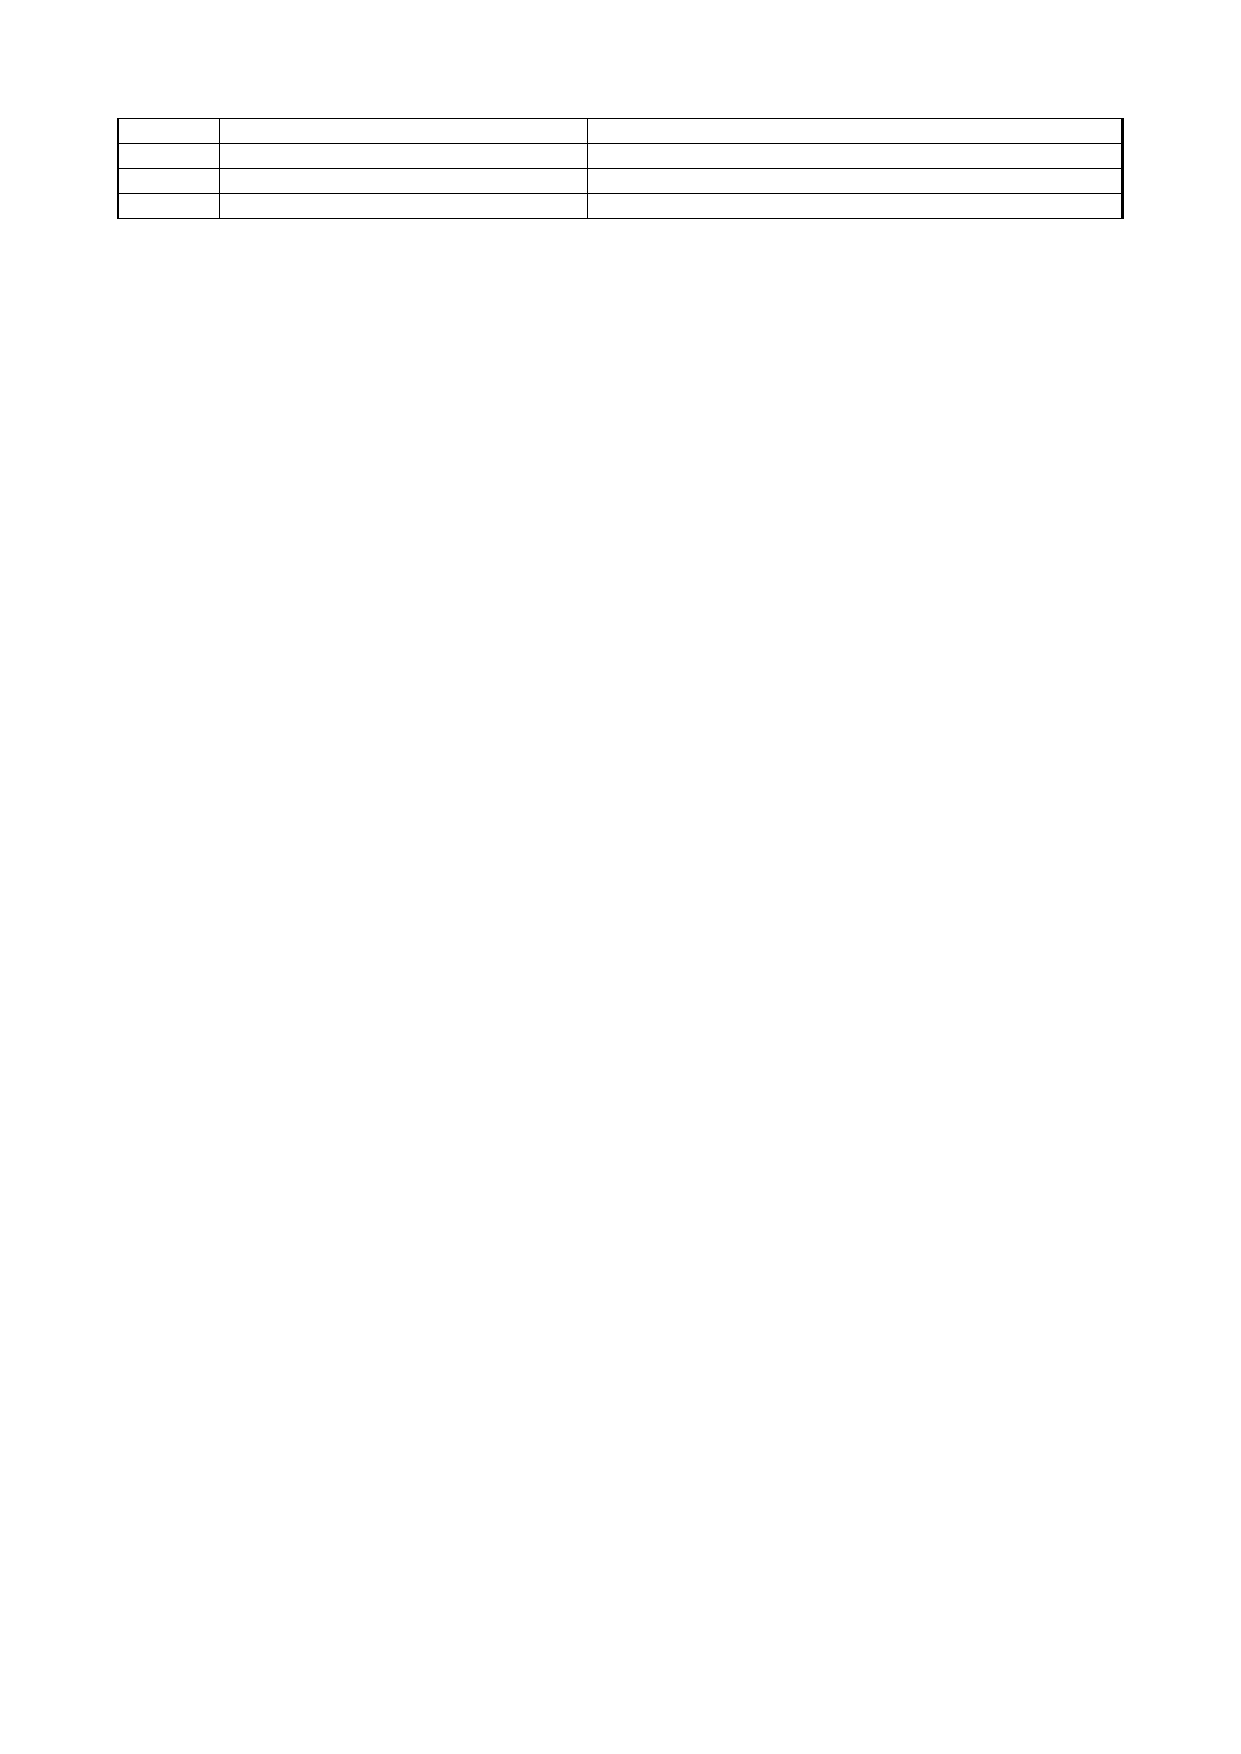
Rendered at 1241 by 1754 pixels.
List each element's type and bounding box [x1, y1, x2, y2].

table_cell [588, 119, 1121, 143]
table_cell [588, 194, 1121, 218]
table_cell [220, 169, 587, 193]
table_cell [588, 169, 1121, 193]
table_cell [220, 194, 587, 218]
table_cell [119, 144, 219, 168]
table_cell [588, 144, 1121, 168]
table_cell [119, 194, 219, 218]
table_cell [119, 169, 219, 193]
table_cell [220, 144, 587, 168]
table_cell [119, 119, 219, 143]
table_cell [220, 119, 587, 143]
